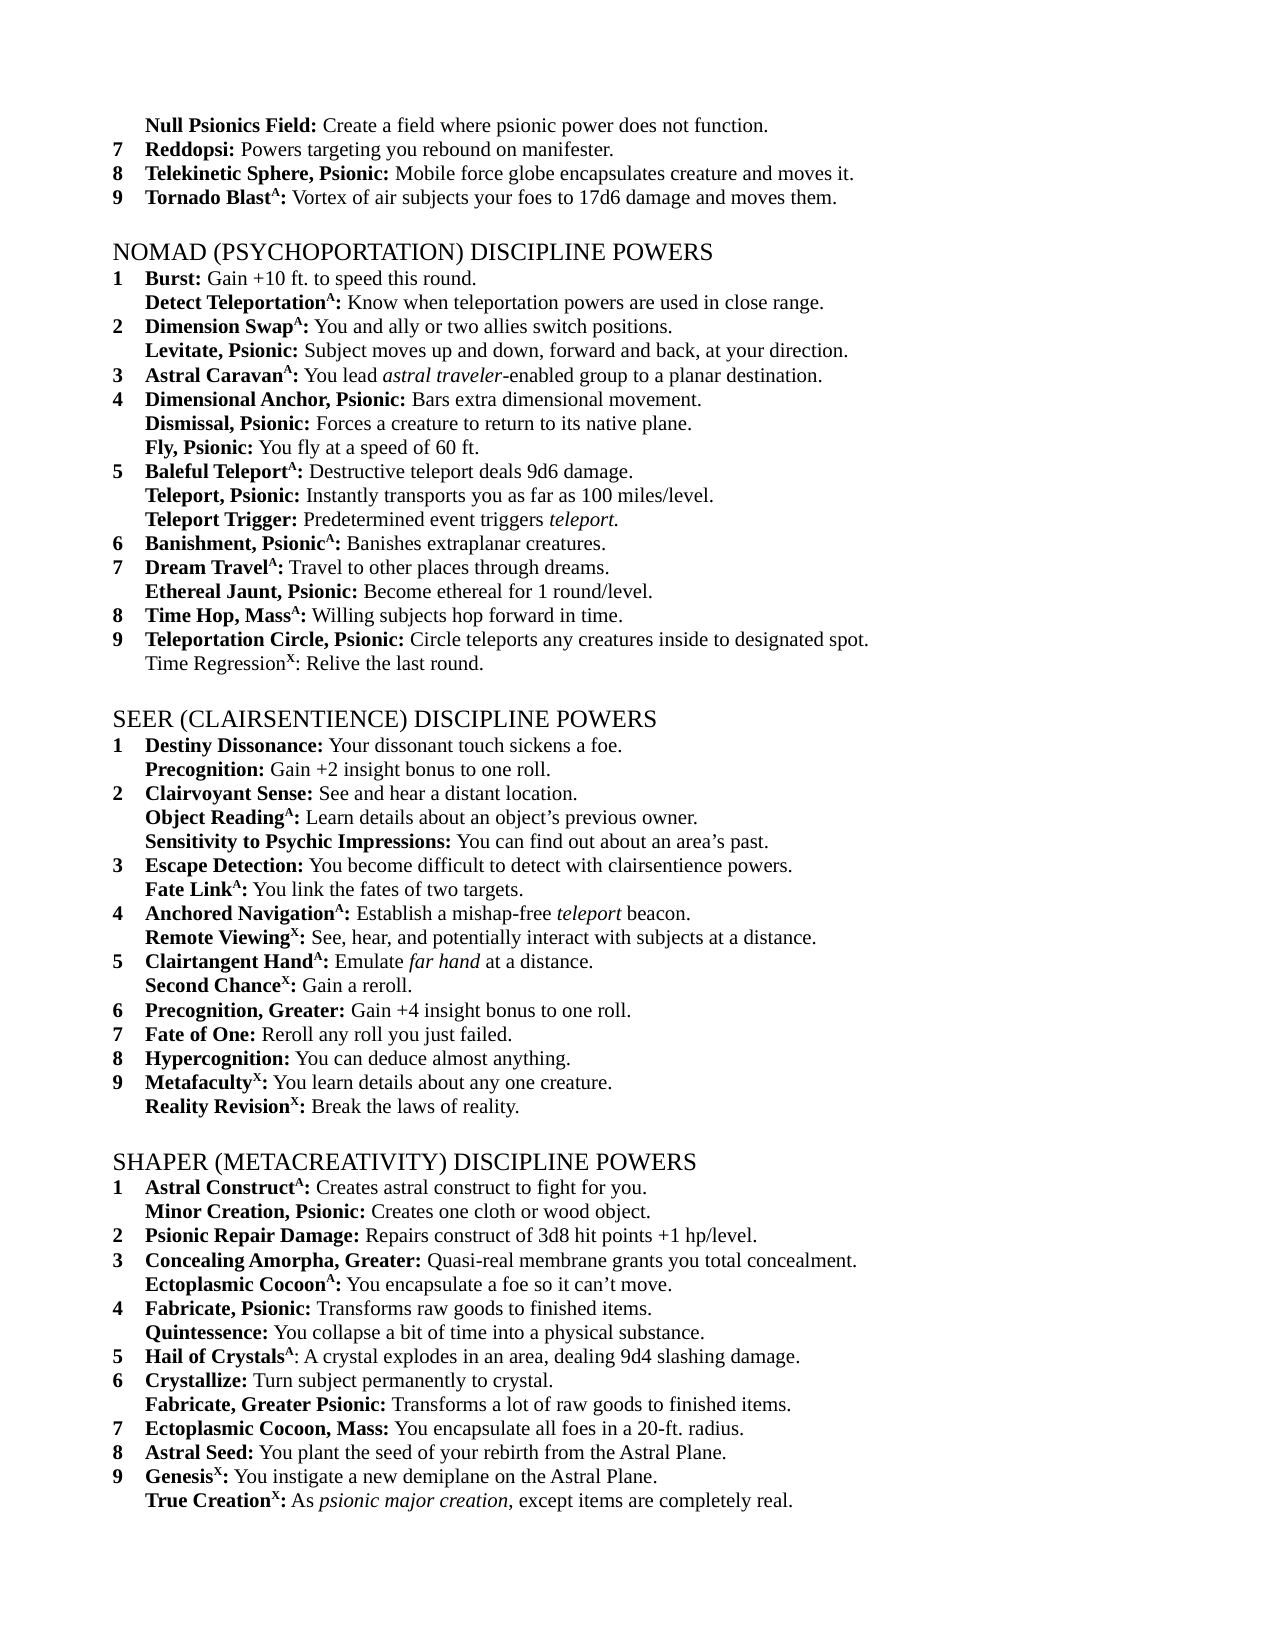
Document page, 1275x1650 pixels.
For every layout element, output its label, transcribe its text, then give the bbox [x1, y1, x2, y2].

text Fate LinkA: You link the fates of two targets. [145, 877, 1162, 901]
text Levitate, Psionic: Subject moves up and down, forward and back, at your direction. [145, 338, 1162, 362]
text 8 Astral Seed: You plant the seed of your rebirth from the Astral Plane. [112, 1440, 1162, 1464]
text 6 Crystallize: Turn subject permanently to crystal. [112, 1368, 1162, 1392]
text 9 Tornado BlastA: Vortex of air subjects your foes to 17d6 damage and moves them. [112, 185, 1162, 209]
text SHAPER (METACREATIVITY) DISCIPLINE POWERS [112, 1147, 1162, 1175]
text 3 Escape Detection: You become difficult to detect with clairsentience powers. [112, 853, 1162, 877]
text 9 MetafacultyX: You learn details about any one creature. [112, 1070, 1162, 1094]
text Minor Creation, Psionic: Creates one cloth or wood object. [145, 1199, 1162, 1223]
text Remote ViewingX: See, hear, and potentially interact with subjects at a distance. [145, 925, 1162, 949]
text Precognition: Gain +2 insight bonus to one roll. [145, 757, 1162, 781]
text Quintessence: You collapse a bit of time into a physical substance. [145, 1320, 1162, 1344]
text 7 Fate of One: Reroll any roll you just failed. [112, 1022, 1162, 1046]
text Teleport, Psionic: Instantly transports you as far as 100 miles/level. [145, 483, 1162, 507]
text True CreationX: As psionic major creation, except items are completely real. [145, 1488, 1162, 1512]
text 4 Fabricate, Psionic: Transforms raw goods to finished items. [112, 1296, 1162, 1320]
text Null Psionics Field: Create a field where psionic power does not function. [145, 112, 1162, 137]
text 9 GenesisX: You instigate a new demiplane on the Astral Plane. [112, 1464, 1162, 1488]
text 1 Burst: Gain +10 ft. to speed this round. [112, 266, 1162, 290]
text Fabricate, Greater Psionic: Transforms a lot of raw goods to finished items. [145, 1392, 1162, 1416]
text 8 Time Hop, MassA: Willing subjects hop forward in time. [112, 603, 1162, 627]
text Ethereal Jaunt, Psionic: Become ethereal for 1 round/level. [145, 579, 1162, 603]
subtitle NOMAD (PSYCHOPORTATION) DISCIPLINE POWERS [112, 237, 1162, 266]
text 6 Banishment, PsionicA: Banishes extraplanar creatures. [112, 531, 1162, 555]
text 7 Ectoplasmic Cocoon, Mass: You encapsulate all foes in a 20-ft. radius. [112, 1416, 1162, 1440]
text Teleport Trigger: Predetermined event triggers teleport. [145, 507, 1162, 531]
text 5 Clairtangent HandA: Emulate far hand at a distance. [112, 949, 1162, 973]
text Object ReadingA: Learn details about an object’s previous owner. [145, 805, 1162, 829]
text Fly, Psionic: You fly at a speed of 60 ft. [145, 435, 1162, 459]
text 7 Reddopsi: Powers targeting you rebound on manifester. [112, 137, 1162, 161]
text 4 Dimensional Anchor, Psionic: Bars extra dimensional movement. [112, 387, 1162, 411]
text Reality RevisionX: Break the laws of reality. [145, 1094, 1162, 1118]
text Ectoplasmic CocoonA: You encapsulate a foe so it can’t move. [145, 1272, 1162, 1296]
text 9 Teleportation Circle, Psionic: Circle teleports any creatures inside to designated spot. [112, 627, 1162, 651]
text SEER (CLAIRSENTIENCE) DISCIPLINE POWERS [112, 704, 1162, 733]
text 7 Dream TravelA: Travel to other places through dreams. [112, 555, 1162, 579]
text 2 Clairvoyant Sense: See and hear a distant location. [112, 781, 1162, 805]
text 5 Baleful TeleportA: Destructive teleport deals 9d6 damage. [112, 459, 1162, 483]
text 3 Astral CaravanA: You lead astral traveler-enabled group to a planar destination. [112, 362, 1162, 387]
text 8 Hypercognition: You can deduce almost anything. [112, 1046, 1162, 1070]
text Detect TeleportationA: Know when teleportation powers are used in close range. [145, 290, 1162, 314]
text 6 Precognition, Greater: Gain +4 insight bonus to one roll. [112, 997, 1162, 1022]
text 1 Astral ConstructA: Creates astral construct to fight for you. [112, 1175, 1162, 1199]
text 1 Destiny Dissonance: Your dissonant touch sickens a foe. [112, 733, 1162, 757]
text 2 Psionic Repair Damage: Repairs construct of 3d8 hit points +1 hp/level. [112, 1223, 1162, 1247]
text 5 Hail of CrystalsA: A crystal explodes in an area, dealing 9d4 slashing damage. [112, 1344, 1162, 1368]
text 3 Concealing Amorpha, Greater: Quasi-real membrane grants you total concealment. [112, 1247, 1162, 1272]
text 4 Anchored NavigationA: Establish a mishap-free teleport beacon. [112, 901, 1162, 925]
text Second ChanceX: Gain a reroll. [145, 973, 1162, 997]
text Sensitivity to Psychic Impressions: You can find out about an area’s past. [145, 829, 1162, 853]
text 2 Dimension SwapA: You and ally or two allies switch positions. [112, 314, 1162, 338]
text Time RegressionX: Relive the last round. [145, 651, 1162, 675]
text 8 Telekinetic Sphere, Psionic: Mobile force globe encapsulates creature and moves it. [112, 161, 1162, 185]
text Dismissal, Psionic: Forces a creature to return to its native plane. [145, 411, 1162, 435]
